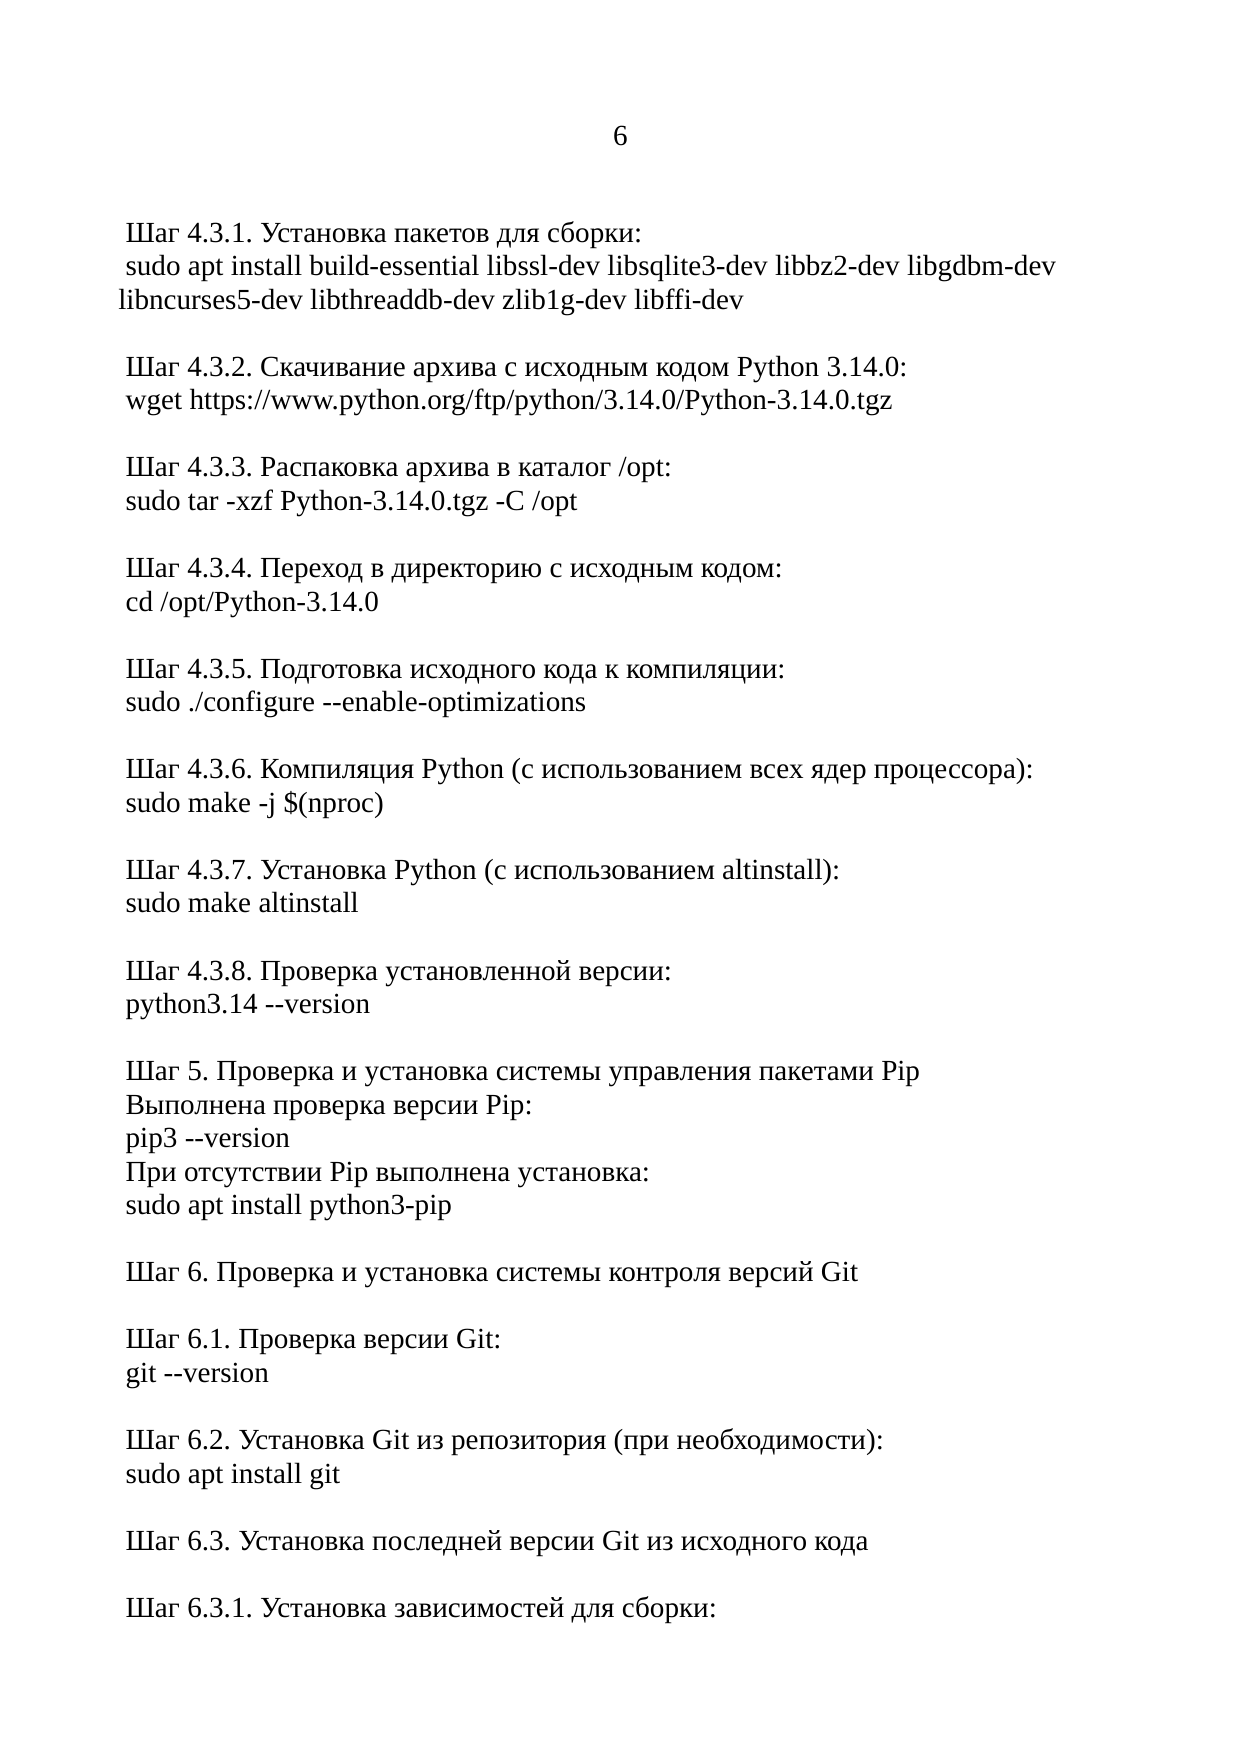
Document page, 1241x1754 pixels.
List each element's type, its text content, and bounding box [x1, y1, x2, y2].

text sudo make altinstall [118, 886, 1122, 919]
text Шаг 5. Проверка и установка системы управления пакетами Pip [118, 1053, 1122, 1087]
text Шаг 6.3.1. Установка зависимостей для сборки: [118, 1590, 1122, 1623]
text sudo apt install python3-pip [118, 1187, 1122, 1221]
text Шаг 4.3.3. Распаковка архива в каталог /opt: [118, 449, 1122, 483]
text cd /opt/Python-3.14.0 [118, 584, 1122, 617]
text sudo ./configure --enable-optimizations [118, 684, 1122, 718]
text sudo apt install build-essential libssl-dev libsqlite3-dev libbz2-dev libgdbm-dev libncurses5-dev libthreaddb-dev zlib1g-dev libffi-dev [118, 248, 1122, 315]
text Шаг 6.3. Установка последней версии Git из исходного кода [118, 1523, 1122, 1556]
text Шаг 6.1. Проверка версии Git: [118, 1322, 1122, 1355]
text Шаг 4.3.8. Проверка установленной версии: [118, 953, 1122, 986]
text Шаг 4.3.2. Скачивание архива с исходным кодом Python 3.14.0: [118, 349, 1122, 382]
text sudo apt install git [118, 1456, 1122, 1489]
text sudo tar -xzf Python-3.14.0.tgz -C /opt [118, 483, 1122, 517]
text Шаг 6.2. Установка Git из репозитория (при необходимости): [118, 1422, 1122, 1456]
text Шаг 6. Проверка и установка системы контроля версий Git [118, 1254, 1122, 1288]
text Шаг 4.3.6. Компиляция Python (с использованием всех ядер процессора): [118, 751, 1122, 785]
text Шаг 4.3.1. Установка пакетов для сборки: [118, 215, 1122, 248]
text git --version [118, 1355, 1122, 1389]
text sudo make -j $(nproc) [118, 785, 1122, 818]
text Шаг 4.3.4. Переход в директорию с исходным кодом: [118, 550, 1122, 584]
text Выполнена проверка версии Pip: [118, 1087, 1122, 1120]
text python3.14 --version [118, 986, 1122, 1020]
text При отсутствии Pip выполнена установка: [118, 1154, 1122, 1187]
text pip3 --version [118, 1120, 1122, 1154]
text Шаг 4.3.5. Подготовка исходного кода к компиляции: [118, 651, 1122, 684]
text wget https://www.python.org/ftp/python/3.14.0/Python-3.14.0.tgz [118, 382, 1122, 416]
text Шаг 4.3.7. Установка Python (с использованием altinstall): [118, 852, 1122, 886]
